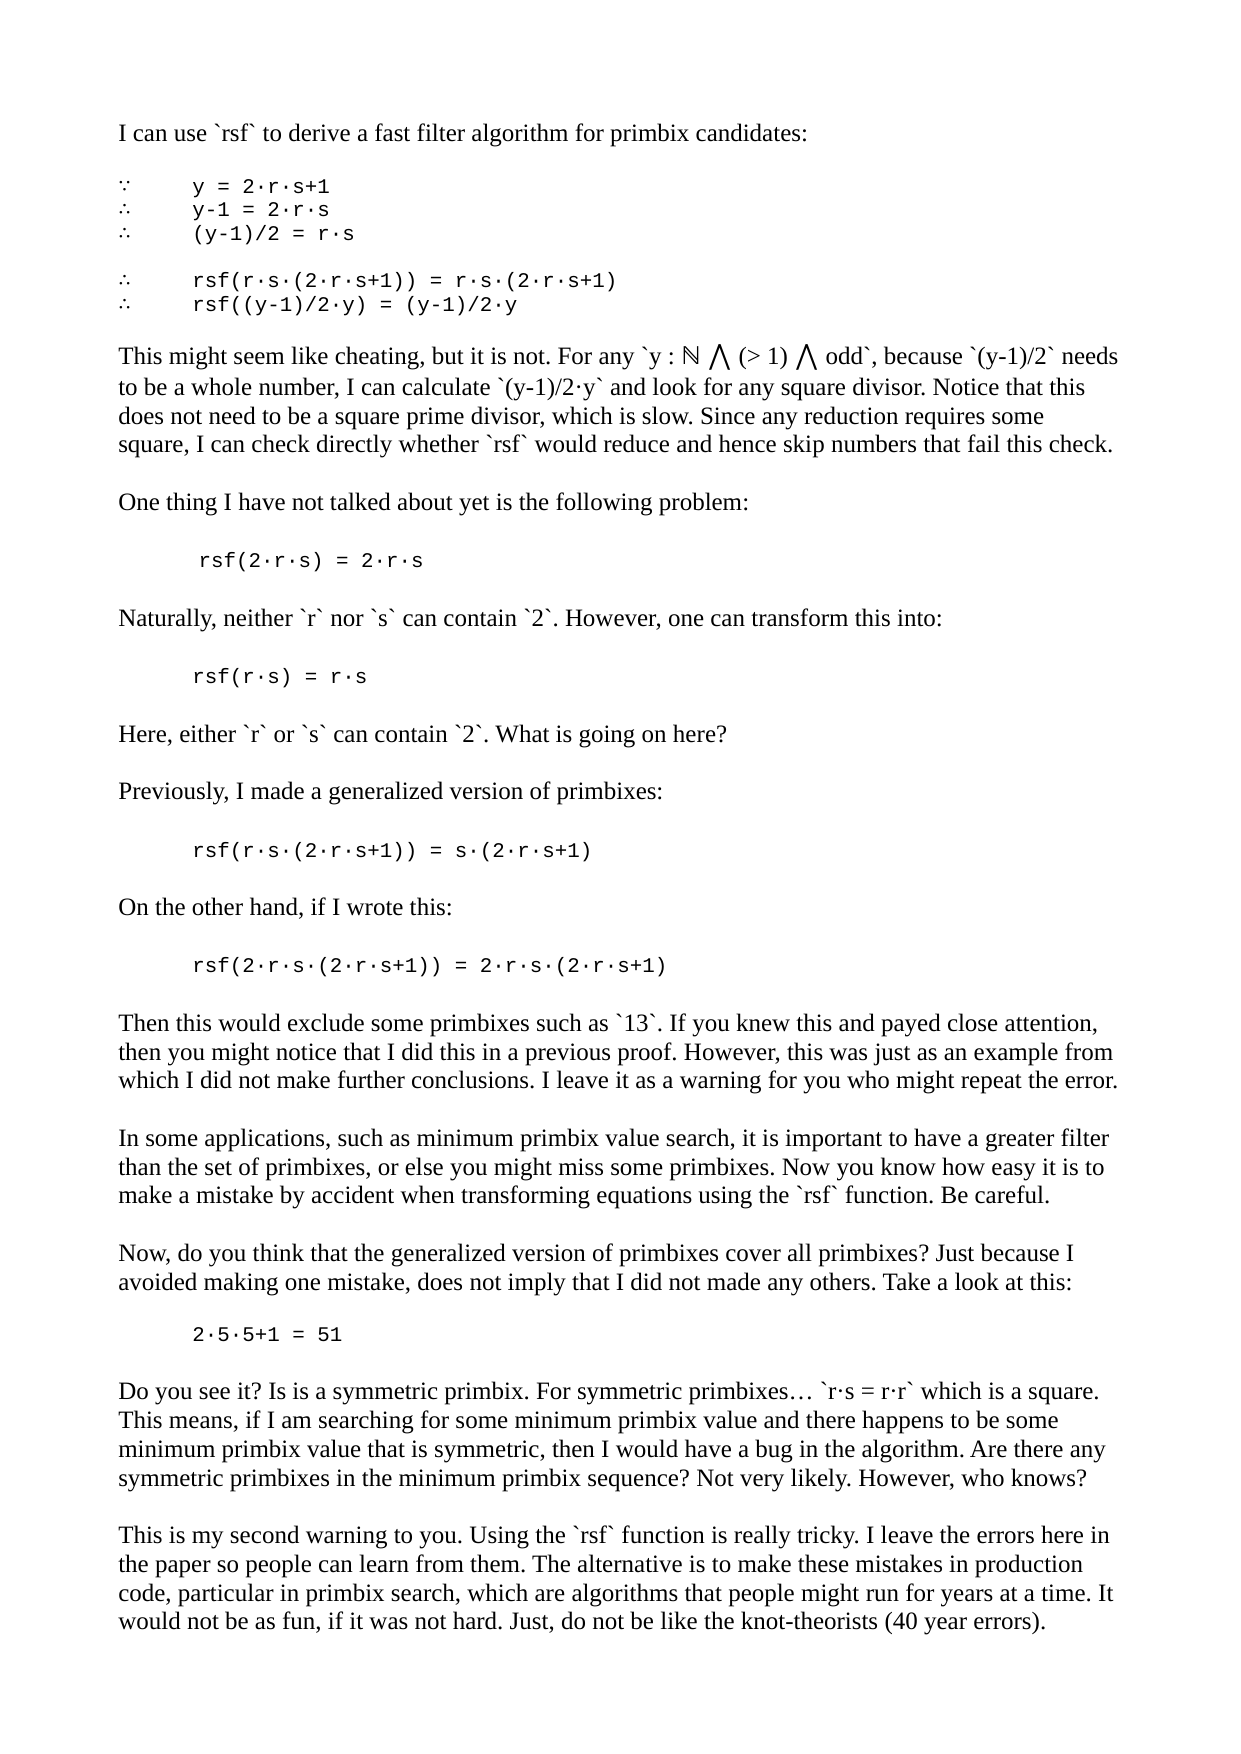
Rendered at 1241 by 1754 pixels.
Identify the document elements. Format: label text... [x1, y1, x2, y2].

text ∴ (y-1)/2 = r·s [118, 223, 1122, 247]
text Now, do you think that the generalized version of primbixes cover all primbixes? Just because I avoided making one mistake, does not imply that I did not made any others. Take a look at this: [118, 1238, 1122, 1295]
text Naturally, neither `r` nor `s` can contain `2`. However, one can transform this into: [118, 603, 1122, 632]
text 2·5·5+1 = 51 [118, 1324, 1122, 1348]
text Previously, I made a generalized version of primbixes: [118, 776, 1122, 805]
text This might seem like cheating, but it is not. For any `y : ℕ ⋀ (> 1) ⋀ odd`, because `(y-1)/2` needs to be a whole number, I can calculate `(y-1)/2·y` and look for any square divisor. Notice that this does not need to be a square prime divisor, which is slow. Since any reduction requires some square, I can check directly whether `rsf` would reduce and hence skip numbers that fail this check. [118, 341, 1122, 458]
text Then this would exclude some primbixes such as `13`. If you knew this and payed close attention, then you might notice that I did this in a previous proof. However, this was just as an example from which I did not make further conclusions. I leave it as a warning for you who might repeat the error. [118, 1008, 1122, 1094]
text rsf(2·r·s·(2·r·s+1)) = 2·r·s·(2·r·s+1) [118, 949, 1122, 979]
text On the other hand, if I wrote this: [118, 892, 1122, 921]
text ∵ y = 2·r·s+1 [118, 176, 1122, 199]
text Do you see it? Is is a symmetric primbix. For symmetric primbixes… `r·s = r·r` which is a square. This means, if I am searching for some minimum primbix value and there happens to be some minimum primbix value that is symmetric, then I would have a bug in the algorithm. Are there any symmetric primbixes in the minimum primbix sequence? Not very likely. However, who knows? [118, 1376, 1122, 1491]
text rsf(r·s·(2·r·s+1)) = s·(2·r·s+1) [118, 834, 1122, 863]
text ∴ y-1 = 2·r·s [118, 199, 1122, 223]
text rsf(r·s) = r·s [118, 660, 1122, 690]
text ∴ rsf((y-1)/2·y) = (y-1)/2·y [118, 294, 1122, 317]
text I can use `rsf` to derive a fast filter algorithm for primbix candidates: [118, 118, 1122, 147]
text rsf(2·r·s) = 2·r·s [118, 544, 1122, 574]
text ∴ rsf(r·s·(2·r·s+1)) = r·s·(2·r·s+1) [118, 270, 1122, 294]
text This is my second warning to you. Using the `rsf` function is really tricky. I leave the errors here in the paper so people can learn from them. The alternative is to make these mistakes in production code, particular in primbix search, which are algorithms that people might run for years at a time. It would not be as fun, if it was not hard. Just, do not be like the knot-theorists (40 year errors). [118, 1520, 1122, 1635]
text One thing I have not talked about yet is the following problem: [118, 487, 1122, 516]
text Here, either `r` or `s` can contain `2`. What is going on here? [118, 719, 1122, 747]
text In some applications, such as minimum primbix value search, it is important to have a greater filter than the set of primbixes, or else you might miss some primbixes. Now you know how easy it is to make a mistake by accident when transforming equations using the `rsf` function. Be careful. [118, 1123, 1122, 1209]
